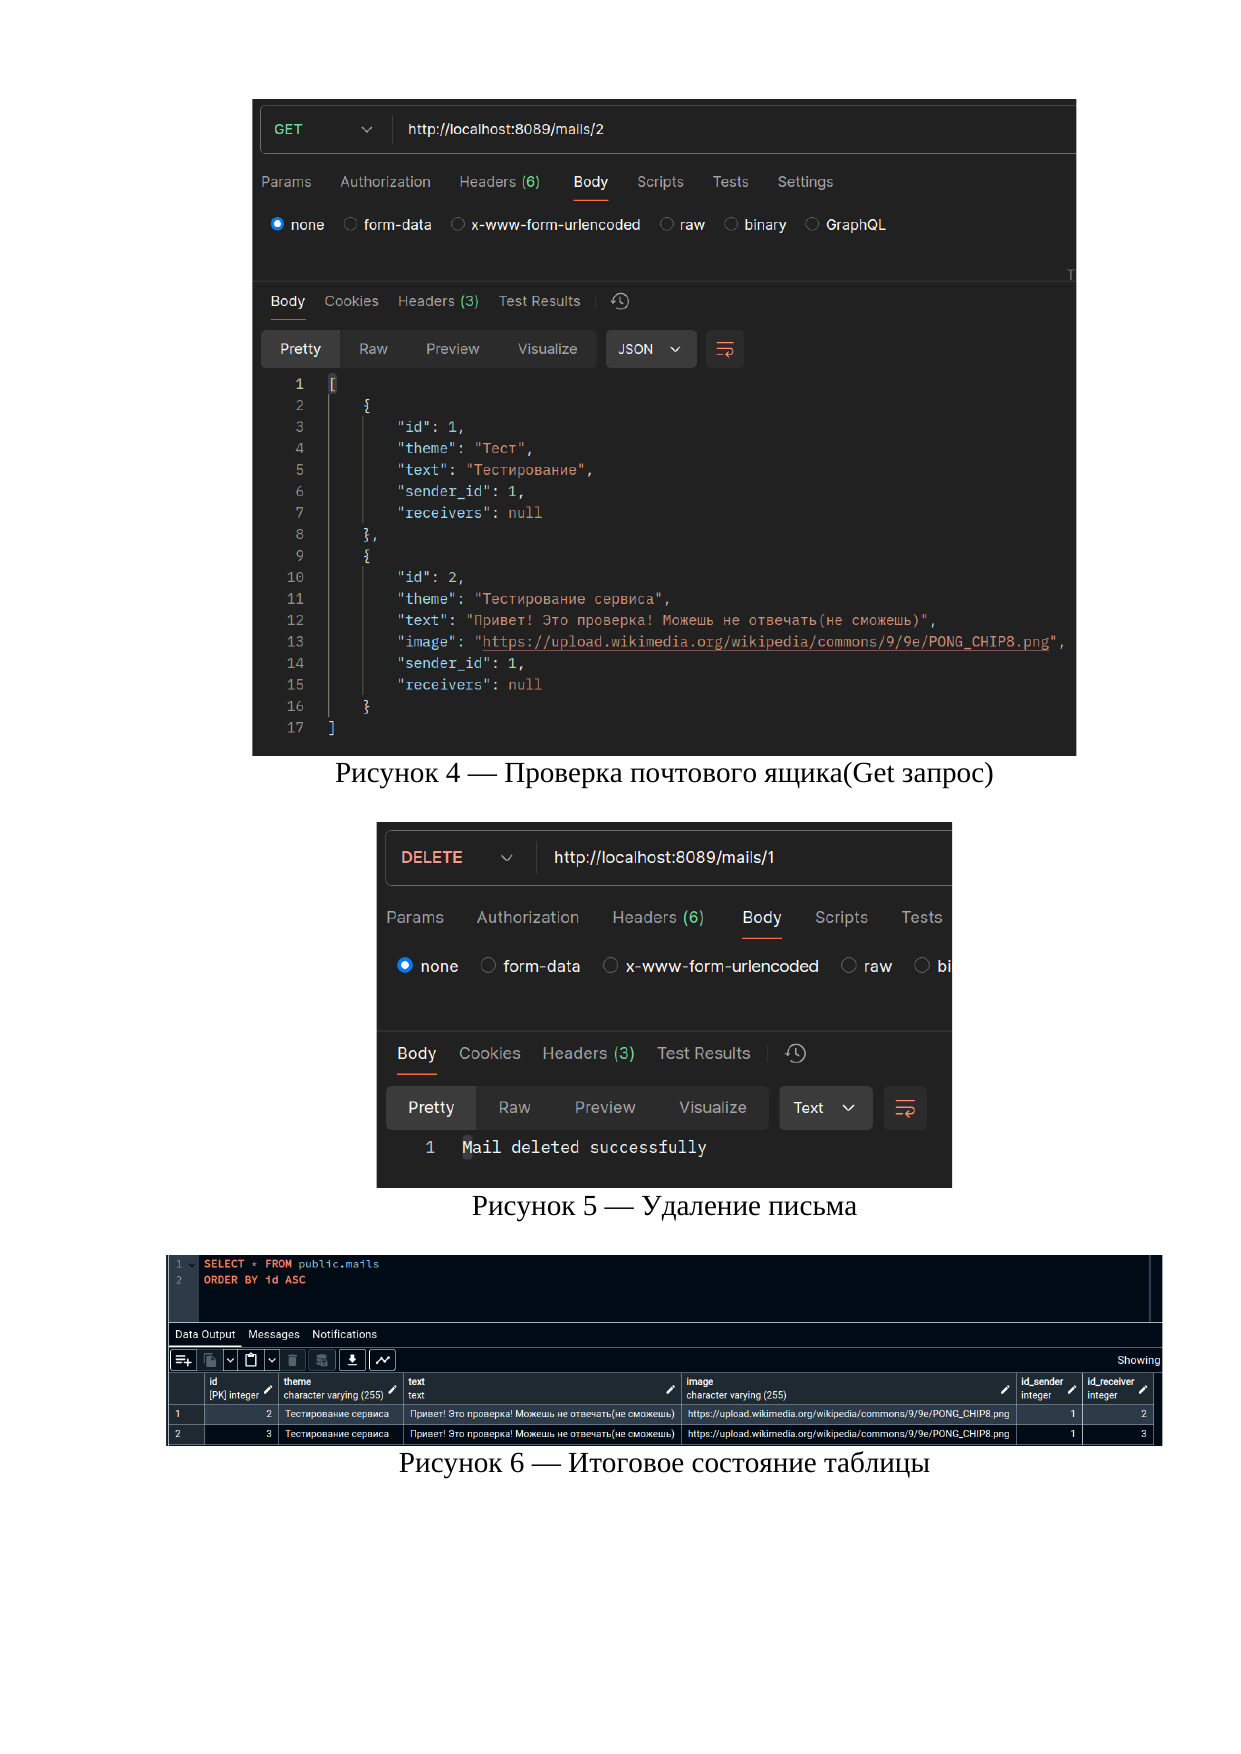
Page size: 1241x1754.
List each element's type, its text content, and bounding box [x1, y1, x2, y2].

text Рисунок 4 — Проверка почтового ящика(Get запрос) [148, 99, 1181, 789]
text Рисунок 5 — Удаление письма [148, 823, 1181, 1221]
text Рисунок 6 — Итоговое состояние таблицы [148, 1255, 1181, 1479]
picture [252, 99, 1077, 756]
picture [376, 822, 953, 1188]
picture [166, 1255, 1163, 1446]
